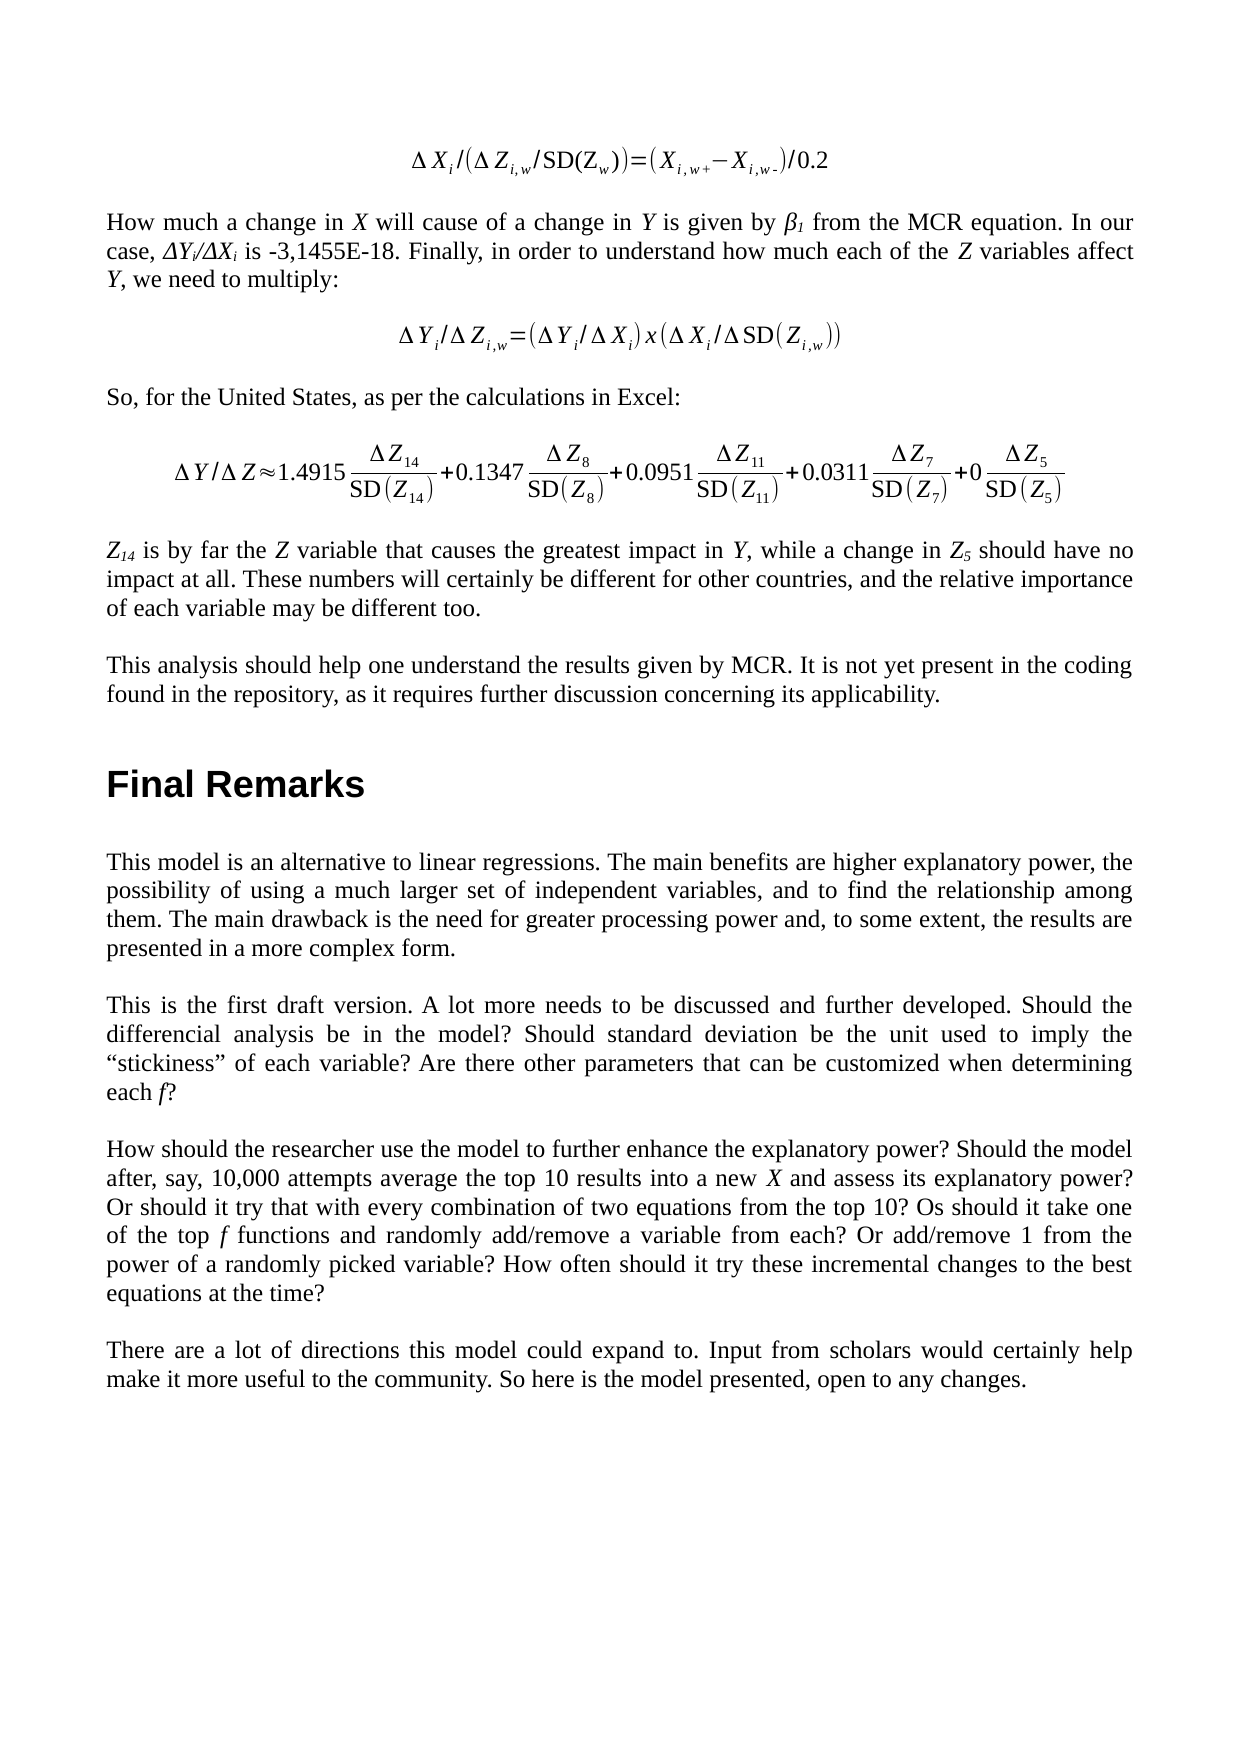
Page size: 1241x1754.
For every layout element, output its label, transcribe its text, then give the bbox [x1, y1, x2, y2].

text This model is an alternative to linear regressions. The main benefits are higher explanatory power, the possibility of using a much larger set of independent variables, and to find the relationship among them. The main drawback is the need for greater processing power and, to some extent, the results are presented in a more complex form. [106, 847, 1134, 962]
text Z14 is by far the Z variable that causes the greatest impact in Y, while a change in Z5 should have no impact at all. These numbers will certainly be different for other countries, and the relative importance of each variable may be different too. [106, 535, 1134, 622]
text This is the first draft version. A lot more needs to be discussed and further developed. Should the differencial analysis be in the model? Should standard deviation be the unit used to imply the “stickiness” of each variable? Are there other parameters that can be customized when determining each f? [106, 990, 1134, 1105]
text How should the researcher use the model to further enhance the explanatory power? Should the model after, say, 10,000 attempts average the top 10 results into a new X and assess its explanatory power? Or should it try that with every combination of two equations from the top 10? Os should it take one of the top f functions and randomly add/remove a variable from each? Or add/remove 1 from the power of a randomly picked variable? How often should it try these incremental changes to the best equations at the time? [106, 1134, 1134, 1307]
subtitle Final Remarks [106, 762, 1134, 805]
text How much a change in X will cause of a change in Y is given by β1 from the MCR equation. In our case, ΔYi/ΔXi is -3,1455E-18. Finally, in order to understand how much each of the Z variables affect Y, we need to multiply: [106, 207, 1134, 293]
text There are a lot of directions this model could expand to. Input from scholars would certainly help make it more useful to the community. So here is the model presented, open to any changes. [106, 1335, 1134, 1393]
text So, for the United States, as per the calculations in Excel: [106, 382, 1134, 411]
text This analysis should help one understand the results given by MCR. It is not yet present in the coding found in the repository, as it requires further discussion concerning its applicability. [106, 650, 1134, 708]
